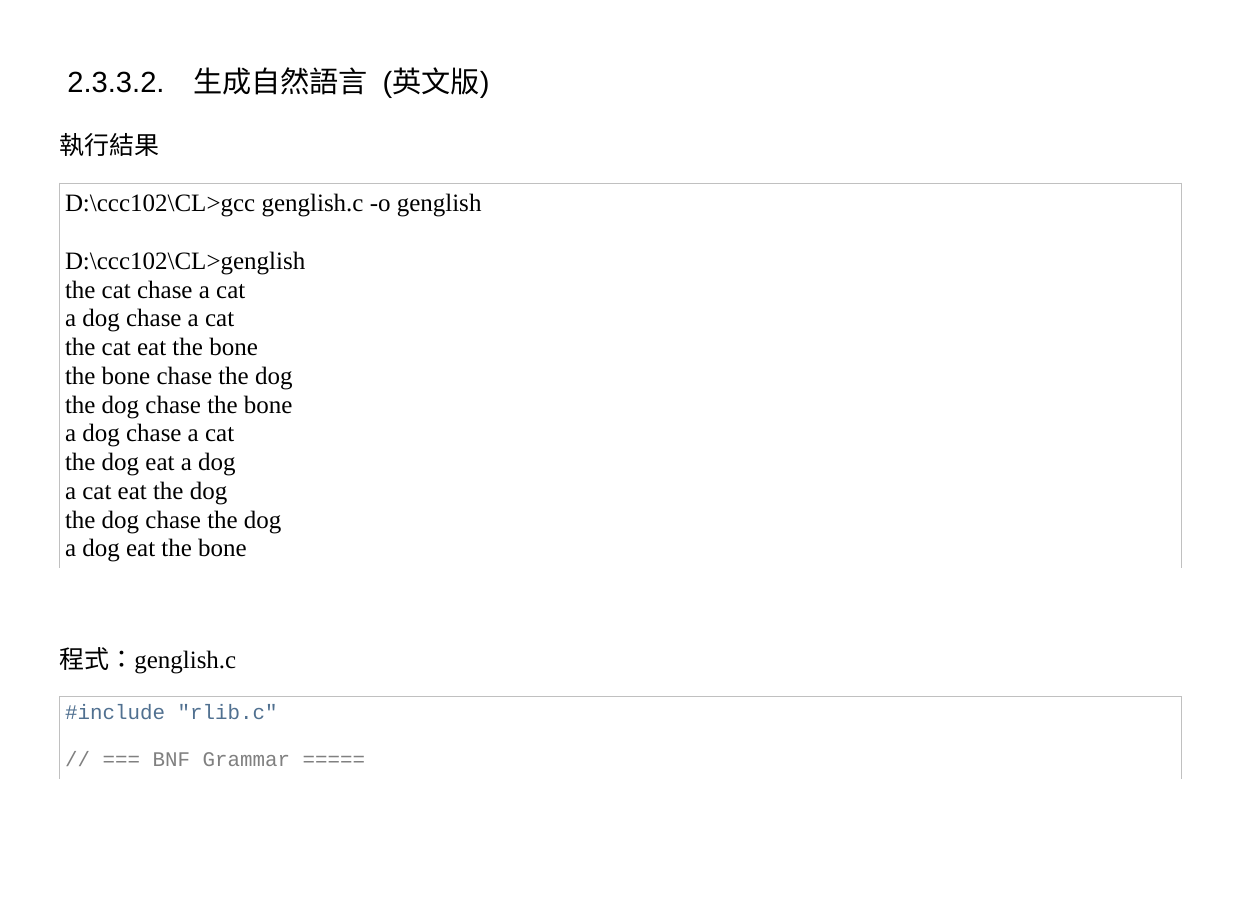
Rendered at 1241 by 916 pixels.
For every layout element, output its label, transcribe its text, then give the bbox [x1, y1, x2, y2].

table_header #include "rlib.c" // === BNF Grammar ===== [60, 697, 1181, 779]
text 執行結果 [59, 126, 1181, 162]
subtitle 生成自然語言 (英文版) [59, 59, 1181, 101]
table_header D:\ccc102\CL>gcc genglish.c -o genglish D:\ccc102\CL>genglish the cat chase a cat a dog chase a cat the cat eat the bone the bone chase the dog the dog chase the bone a dog chase a cat the dog eat a dog a cat eat the dog the dog chase the dog a dog eat the bone [60, 184, 1181, 568]
text 程式：genglish.c [59, 639, 1181, 676]
